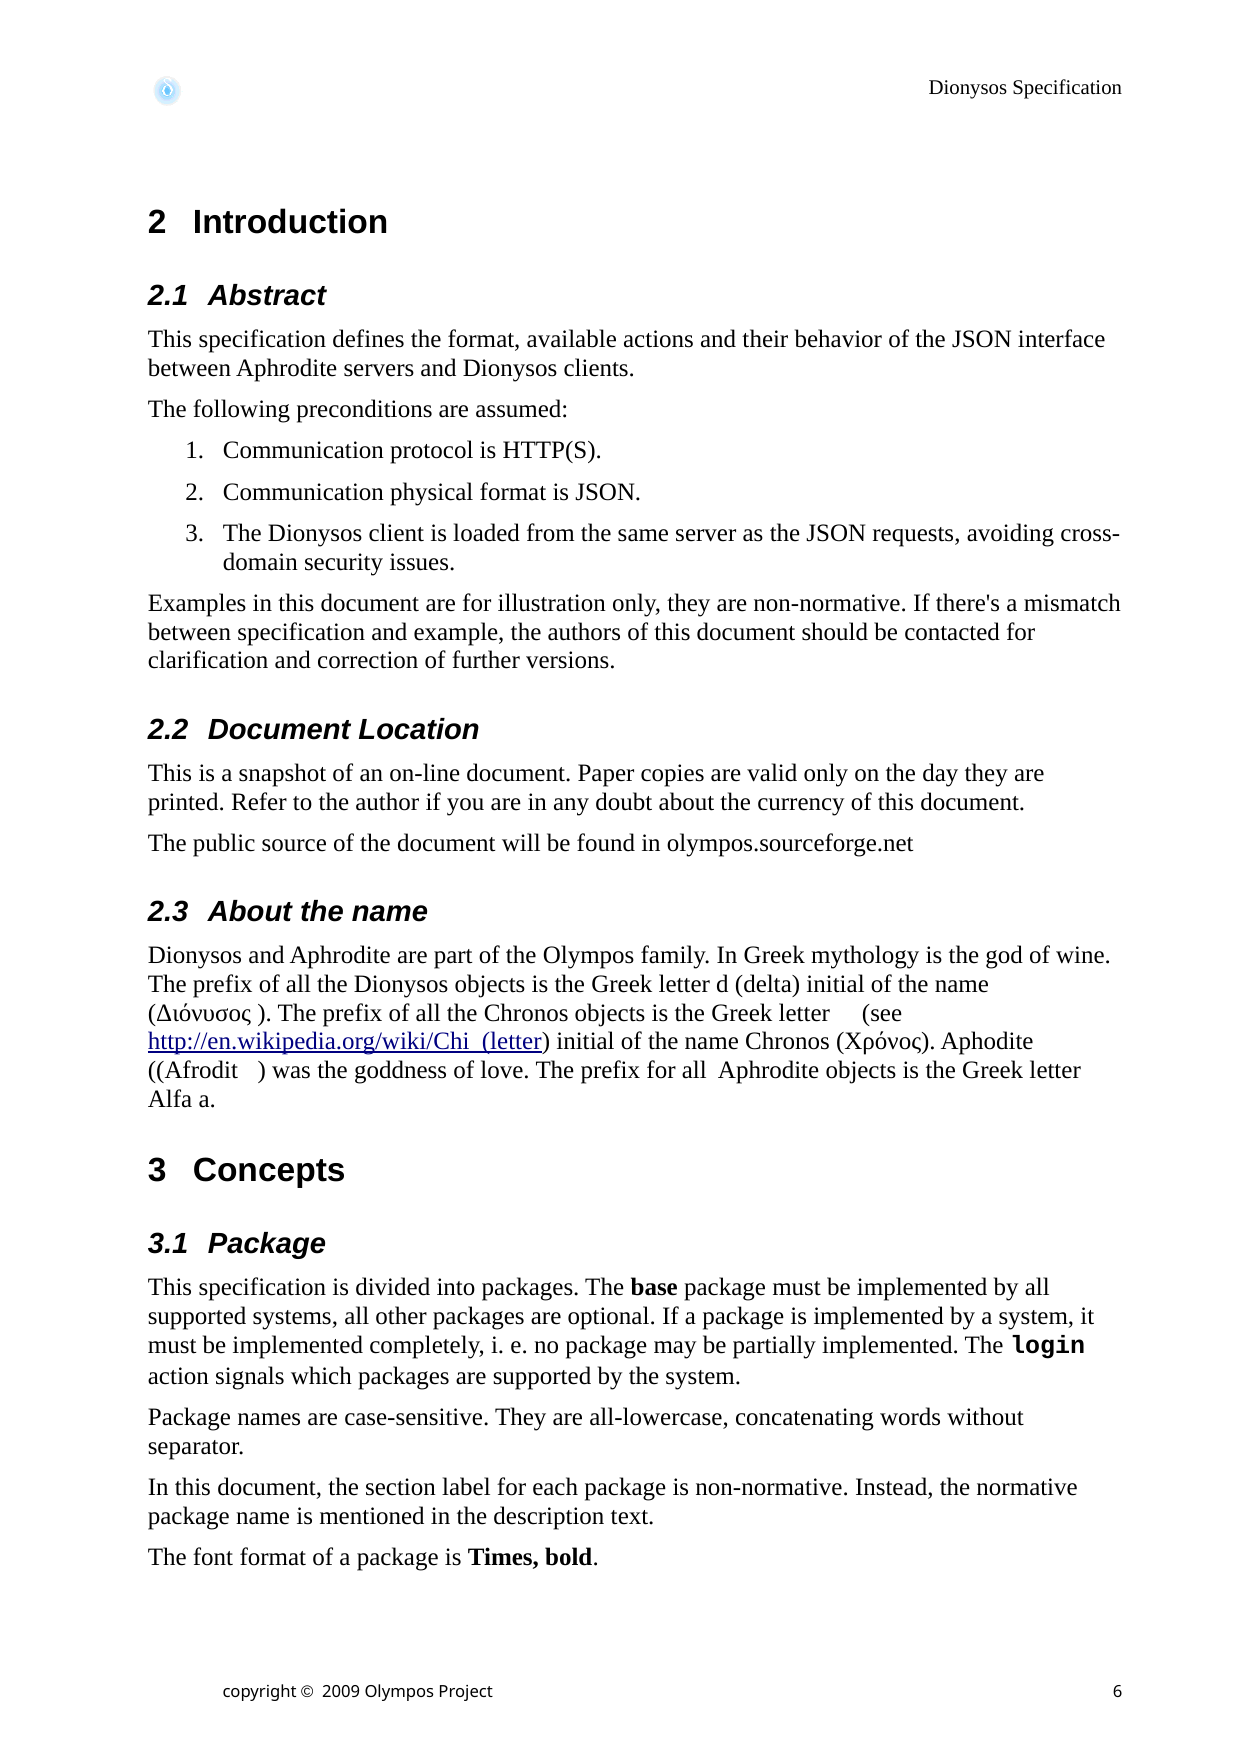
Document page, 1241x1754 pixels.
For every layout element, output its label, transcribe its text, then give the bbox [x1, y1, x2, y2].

list Communication physical format is JSON. [185, 477, 1122, 506]
list Communication protocol is HTTP(S). [185, 436, 1122, 464]
text The font format of a package is Times, bold. [148, 1542, 1122, 1571]
text Dionysos and Aphrodite are part of the Olympos family. In Greek mythology is the god of wine. The prefix of all the Dionysos objects is the Greek letter d (delta) initial of the name (Διόνυσος ). The prefix of all the Chronos objects is the Greek letter  (see http://en.wikipedia.org/wiki/Chi_(letter) initial of the name Chronos (Χρόνος). Aphodite ((Afrodit) was the goddness of love. The prefix for all Aphrodite objects is the Greek letter Alfa a. [148, 940, 1122, 1113]
text Package names are case-sensitive. They are all-lowercase, concatenating words without separator. [148, 1402, 1122, 1459]
text In this document, the section label for each package is non-normative. Instead, the normative package name is mentioned in the description text. [148, 1472, 1122, 1529]
text This specification is divided into packages. The base package must be implemented by all supported systems, all other packages are optional. If a package is implemented by a system, it must be implemented completely, i. e. no package may be partially implemented. The login action signals which packages are supported by the system. [148, 1272, 1122, 1389]
text This is a snapshot of an on-line document. Paper copies are valid only on the day they are printed. Refer to the author if you are in any doubt about the currency of this document. [148, 758, 1122, 815]
text The public source of the document will be found in olympos.sourceforge.net [148, 828, 1122, 857]
subtitle Concepts [148, 1150, 1122, 1189]
text Examples in this document are for illustration only, they are non-normative. If there's a mismatch between specification and example, the authors of this document should be contacted for clarification and correction of further versions. [148, 588, 1122, 674]
text This specification defines the format, available actions and their behavior of the JSON interface between Aphrodite servers and Dionysos clients. [148, 324, 1122, 382]
subtitle Document Location [148, 712, 1122, 745]
text The following preconditions are assumed: [148, 394, 1122, 423]
picture [152, 75, 184, 106]
subtitle Package [148, 1226, 1122, 1260]
subtitle Abstract [148, 278, 1122, 312]
subtitle About the name [148, 894, 1122, 928]
subtitle Introduction [148, 202, 1122, 241]
list The Dionysos client is loaded from the same server as the JSON requests, avoiding cross-domain security issues. [185, 518, 1122, 576]
